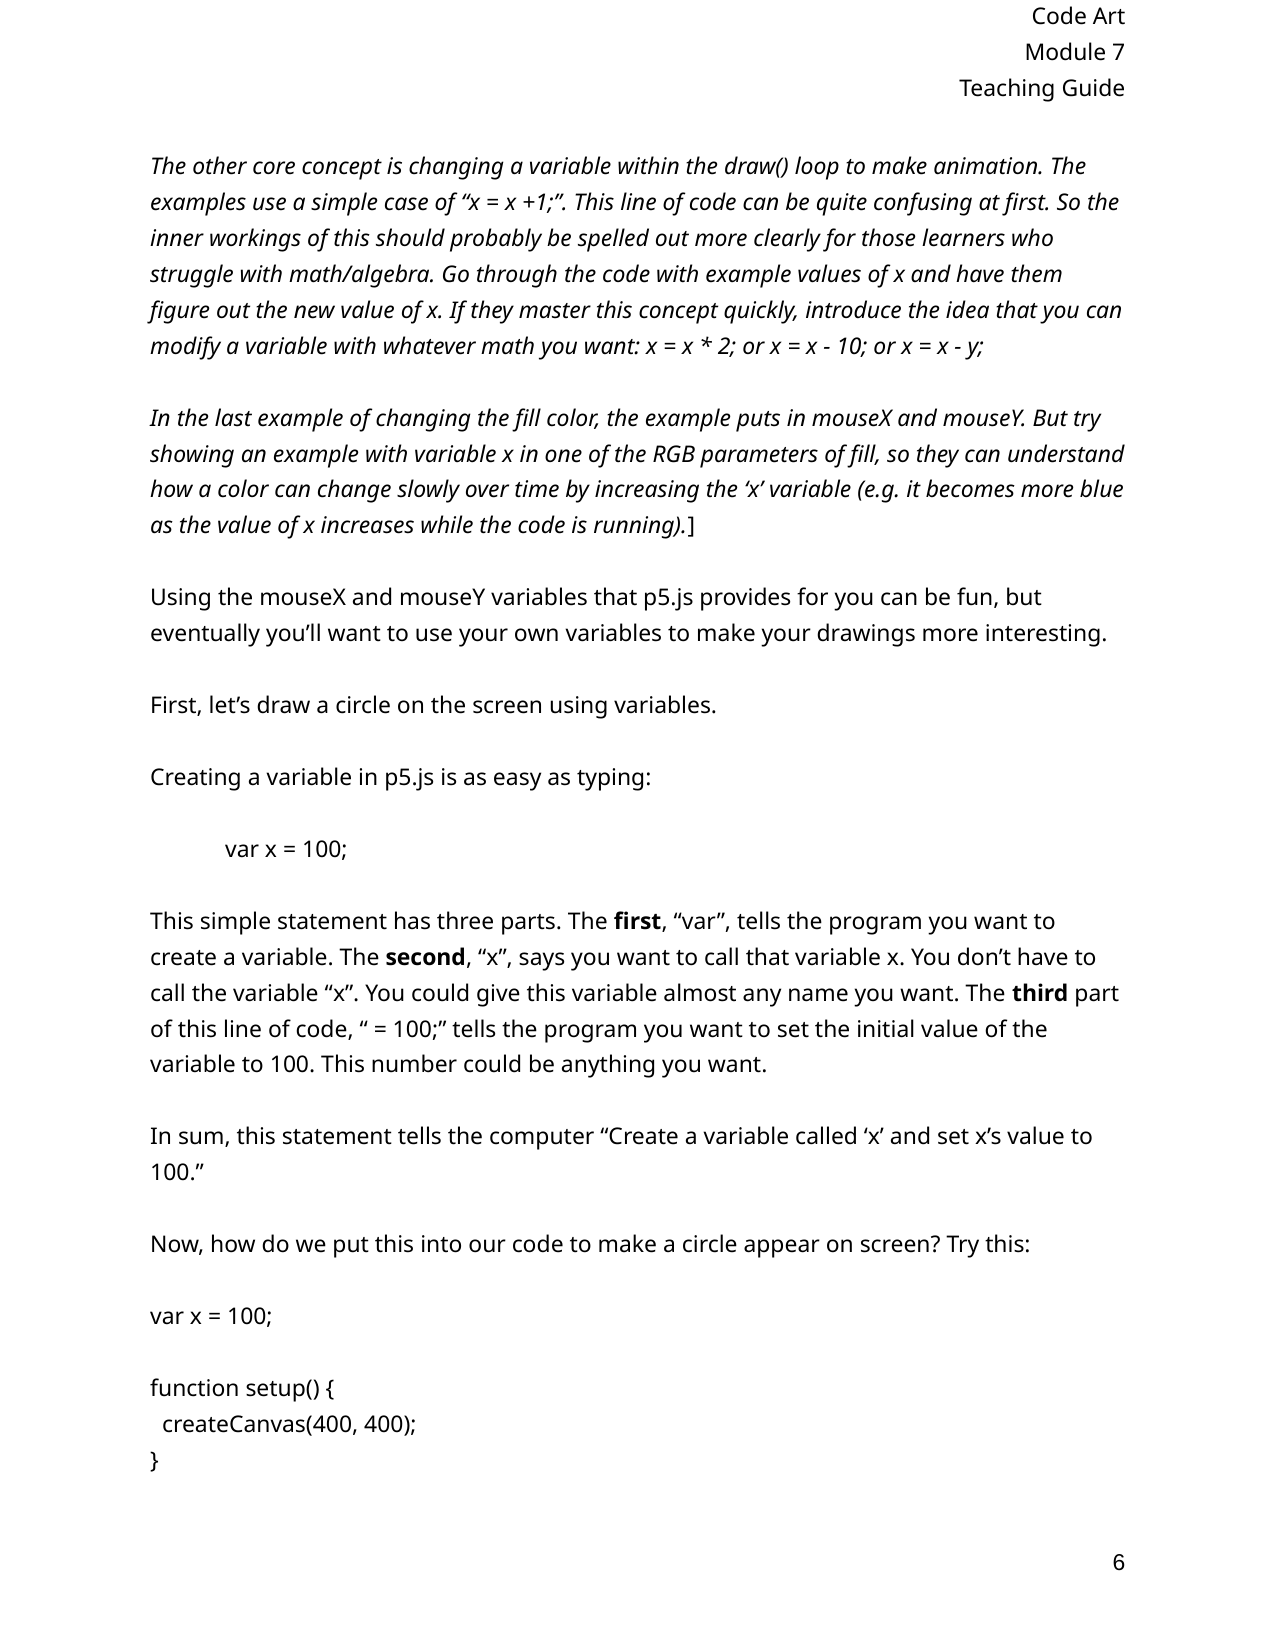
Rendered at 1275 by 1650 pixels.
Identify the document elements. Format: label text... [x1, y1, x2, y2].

text In sum, this statement tells the computer “Create a variable called ‘x’ and set x’s value to 100.” [150, 1120, 1125, 1187]
text function setup() { [150, 1372, 1125, 1403]
text Using the mouseX and mouseY variables that p5.js provides for you can be fun, but eventually you’ll want to use your own variables to make your drawings more interesting. [150, 581, 1125, 648]
text var x = 100; [150, 833, 1125, 864]
text Now, how do we put this into our code to make a circle appear on screen? Try this: [150, 1228, 1125, 1259]
text createCanvas(400, 400); [150, 1408, 1125, 1439]
text In the last example of changing the fill color, the example puts in mouseX and mouseY. But try showing an example with variable x in one of the RGB parameters of fill, so they can understand how a color can change slowly over time by increasing the ‘x’ variable (e.g. it becomes more blue as the value of x increases while the code is running).] [150, 402, 1125, 541]
text First, let’s draw a circle on the screen using variables. [150, 689, 1125, 720]
text This simple statement has three parts. The first, “var”, tells the program you want to create a variable. The second, “x”, says you want to call that variable x. You don’t have to call the variable “x”. You could give this variable almost any name you want. The third part of this line of code, “ = 100;” tells the program you want to set the initial value of the variable to 100. This number could be anything you want. [150, 905, 1125, 1080]
text } [150, 1444, 1125, 1475]
text var x = 100; [150, 1300, 1125, 1331]
text The other core concept is changing a variable within the draw() loop to make animation. The examples use a simple case of “x = x +1;”. This line of code can be quite confusing at first. So the inner workings of this should probably be spelled out more clearly for those learners who struggle with math/algebra. Go through the code with example values of x and have them figure out the new value of x. If they master this concept quickly, introduce the idea that you can modify a variable with whatever math you want: x = x * 2; or x = x - 10; or x = x - y; [150, 150, 1125, 361]
text Creating a variable in p5.js is as easy as typing: [150, 761, 1125, 792]
